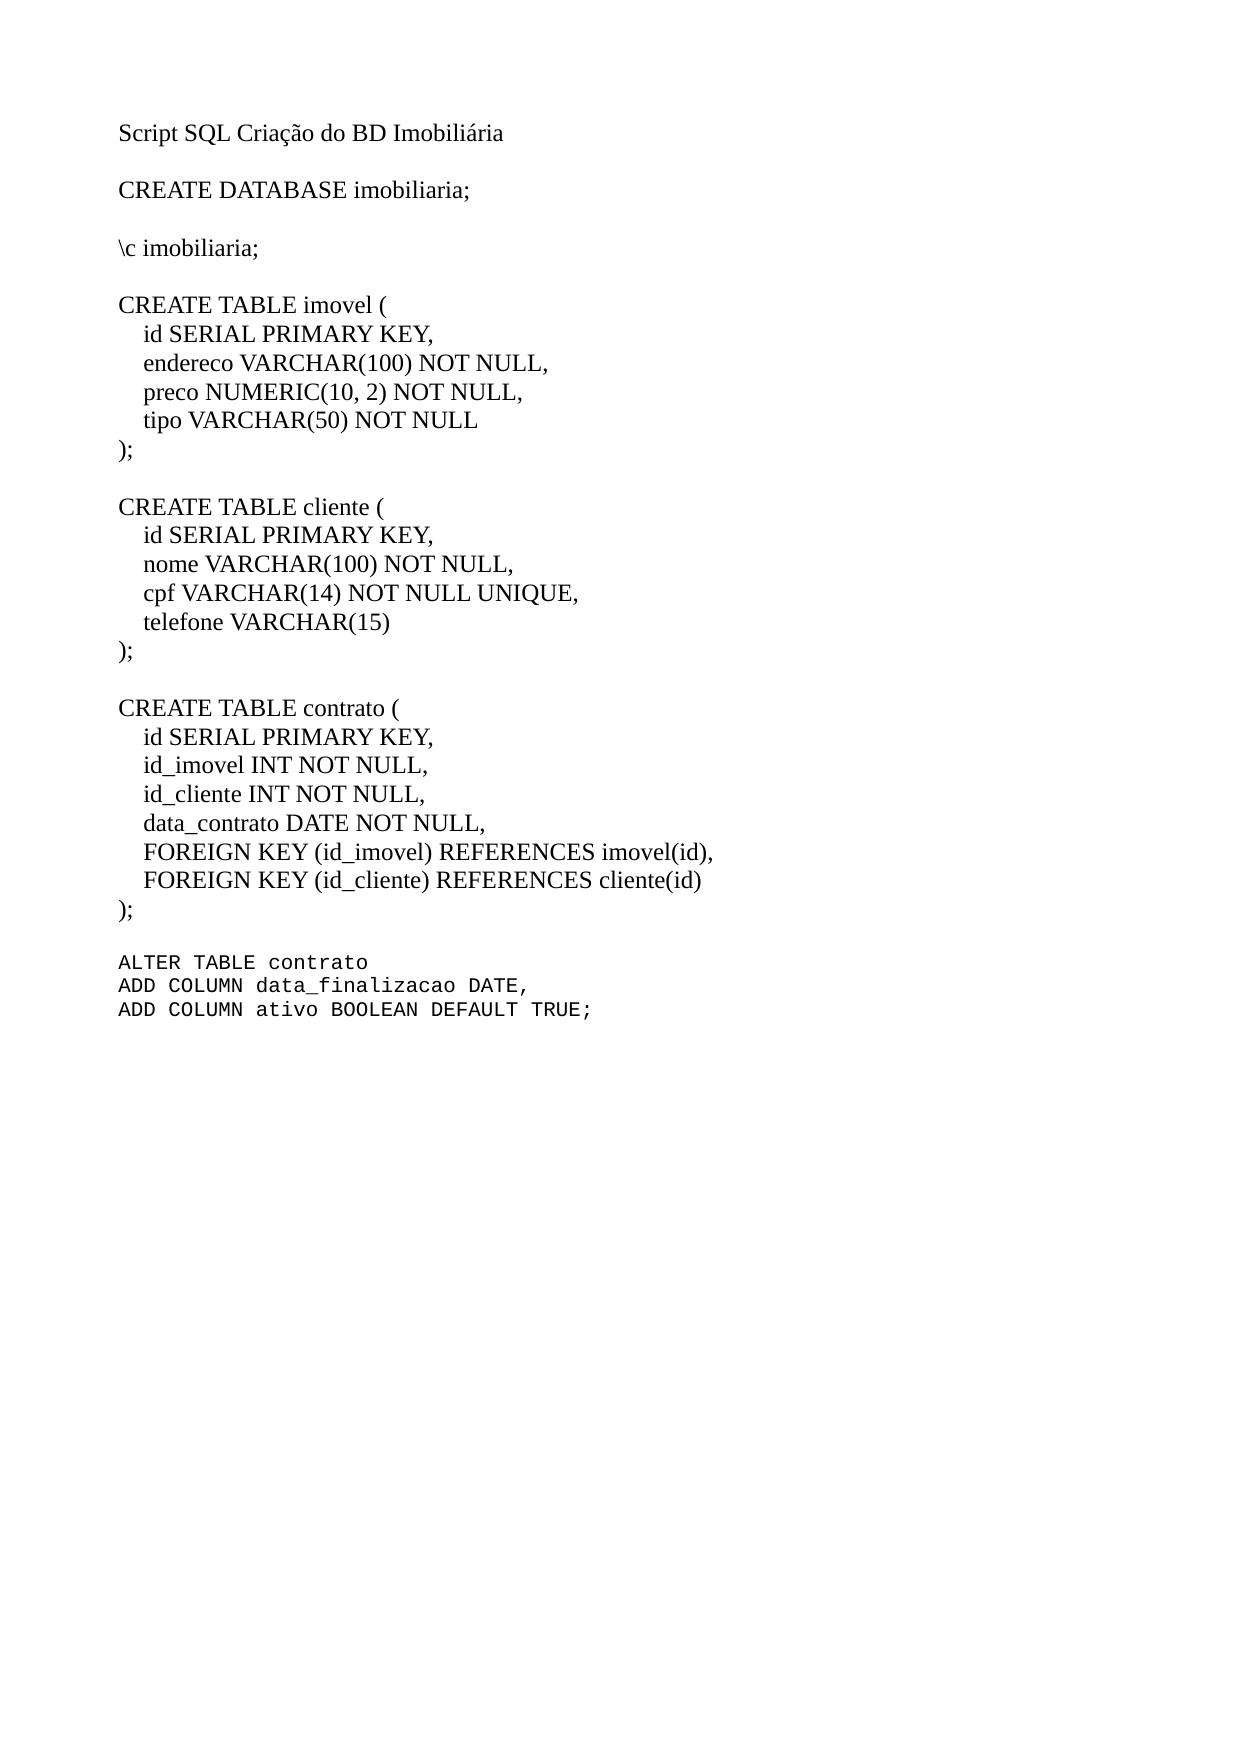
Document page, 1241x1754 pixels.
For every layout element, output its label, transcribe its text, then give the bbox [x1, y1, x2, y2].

text \c imobiliaria; [118, 233, 1122, 262]
text id SERIAL PRIMARY KEY, [118, 521, 1122, 549]
text id SERIAL PRIMARY KEY, [118, 722, 1122, 751]
text FOREIGN KEY (id_imovel) REFERENCES imovel(id), [118, 837, 1122, 866]
text CREATE TABLE contrato ( [118, 693, 1122, 722]
text id_imovel INT NOT NULL, [118, 751, 1122, 779]
text ADD COLUMN data_finalizacao DATE, [118, 976, 1122, 999]
text FOREIGN KEY (id_cliente) REFERENCES cliente(id) [118, 866, 1122, 894]
text preco NUMERIC(10, 2) NOT NULL, [118, 377, 1122, 406]
text ); [118, 894, 1122, 923]
text data_contrato DATE NOT NULL, [118, 808, 1122, 837]
text cpf VARCHAR(14) NOT NULL UNIQUE, [118, 578, 1122, 607]
text Script SQL Criação do BD Imobiliária [118, 118, 1122, 147]
text CREATE DATABASE imobiliaria; [118, 176, 1122, 204]
text endereco VARCHAR(100) NOT NULL, [118, 348, 1122, 377]
text ALTER TABLE contrato [118, 952, 1122, 976]
text ); [118, 434, 1122, 463]
text nome VARCHAR(100) NOT NULL, [118, 549, 1122, 578]
text CREATE TABLE imovel ( [118, 291, 1122, 319]
text telefone VARCHAR(15) [118, 607, 1122, 636]
text id SERIAL PRIMARY KEY, [118, 319, 1122, 348]
text ); [118, 636, 1122, 664]
text CREATE TABLE cliente ( [118, 492, 1122, 521]
text id_cliente INT NOT NULL, [118, 779, 1122, 808]
text ADD COLUMN ativo BOOLEAN DEFAULT TRUE; [118, 999, 1122, 1023]
text tipo VARCHAR(50) NOT NULL [118, 406, 1122, 434]
